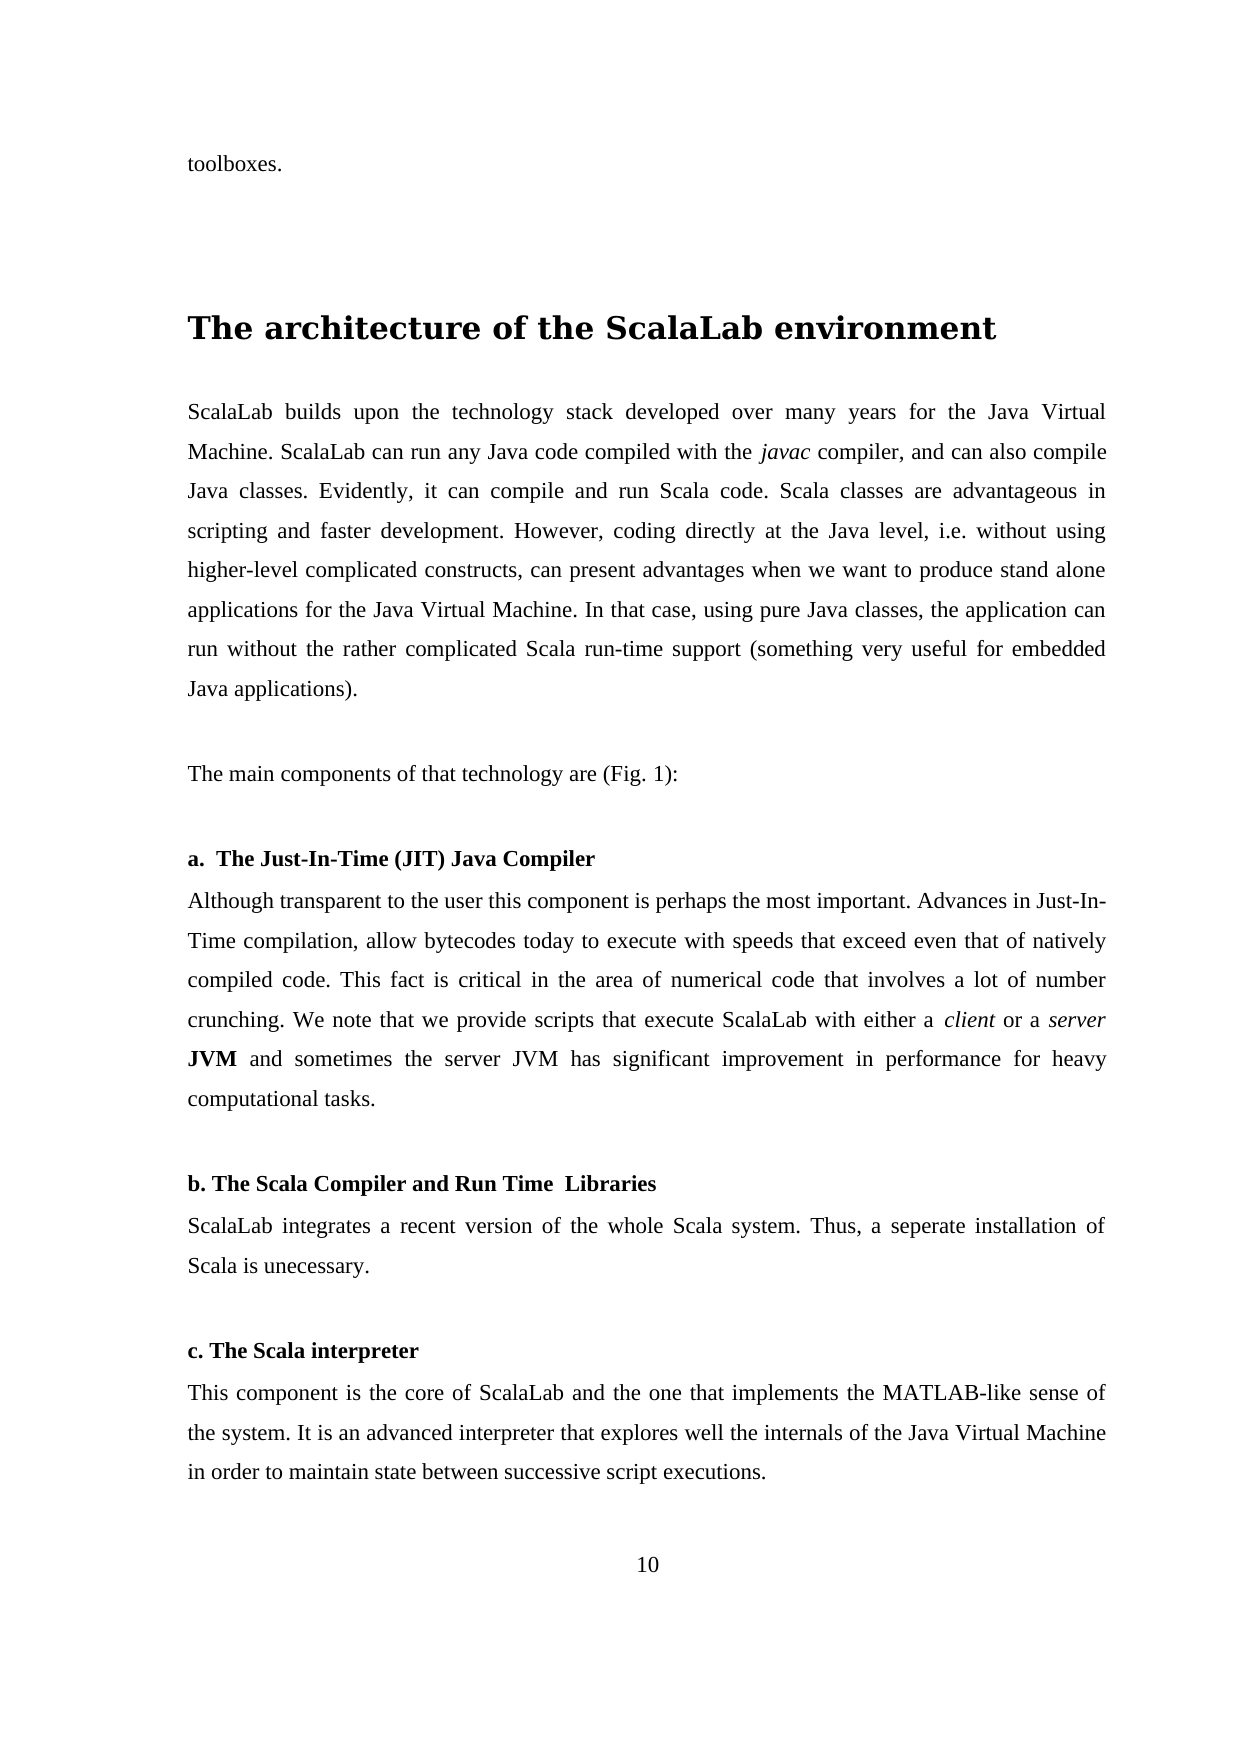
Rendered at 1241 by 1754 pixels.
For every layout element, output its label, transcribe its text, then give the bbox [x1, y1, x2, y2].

text b. The Scala Compiler and Run Time Libraries [187, 1170, 1108, 1196]
text Although transparent to the user this component is perhaps the most important. Advances in Just-In-Time compilation, allow bytecodes today to execute with speeds that exceed even that of natively compiled code. This fact is critical in the area of numerical code that involves a lot of number crunching. We note that we provide scripts that execute ScalaLab with either a client or a server JVM and sometimes the server JVM has significant improvement in performance for heavy computational tasks. [187, 887, 1108, 1111]
text ScalaLab integrates a recent version of the whole Scala system. Thus, a seperate installation of Scala is unecessary. [187, 1212, 1108, 1278]
subtitle The architecture of the ScalaLab environment [187, 310, 1108, 347]
text ScalaLab builds upon the technology stack developed over many years for the Java Virtual Machine. ScalaLab can run any Java code compiled with the javac compiler, and can also compile Java classes. Evidently, it can compile and run Scala code. Scala classes are advantageous in scripting and faster development. However, coding directly at the Java level, i.e. without using higher-level complicated constructs, can present advantages when we want to produce stand alone applications for the Java Virtual Machine. In that case, using pure Java classes, the application can run without the rather complicated Scala run-time support (something very useful for embedded Java applications). [187, 398, 1108, 701]
text The main components of that technology are (Fig. 1): [187, 760, 1108, 786]
list This component is the core of ScalaLab and the one that implements the MATLAB-like sense of the system. It is an advanced interpreter that explores well the internals of the Java Virtual Machine in order to maintain state between successive script executions. [187, 1379, 1108, 1484]
text toolboxes. [187, 150, 1108, 176]
text a. The Just-In-Time (JIT) Java Compiler [187, 845, 1108, 871]
text c. The Scala interpreter [187, 1337, 1108, 1363]
